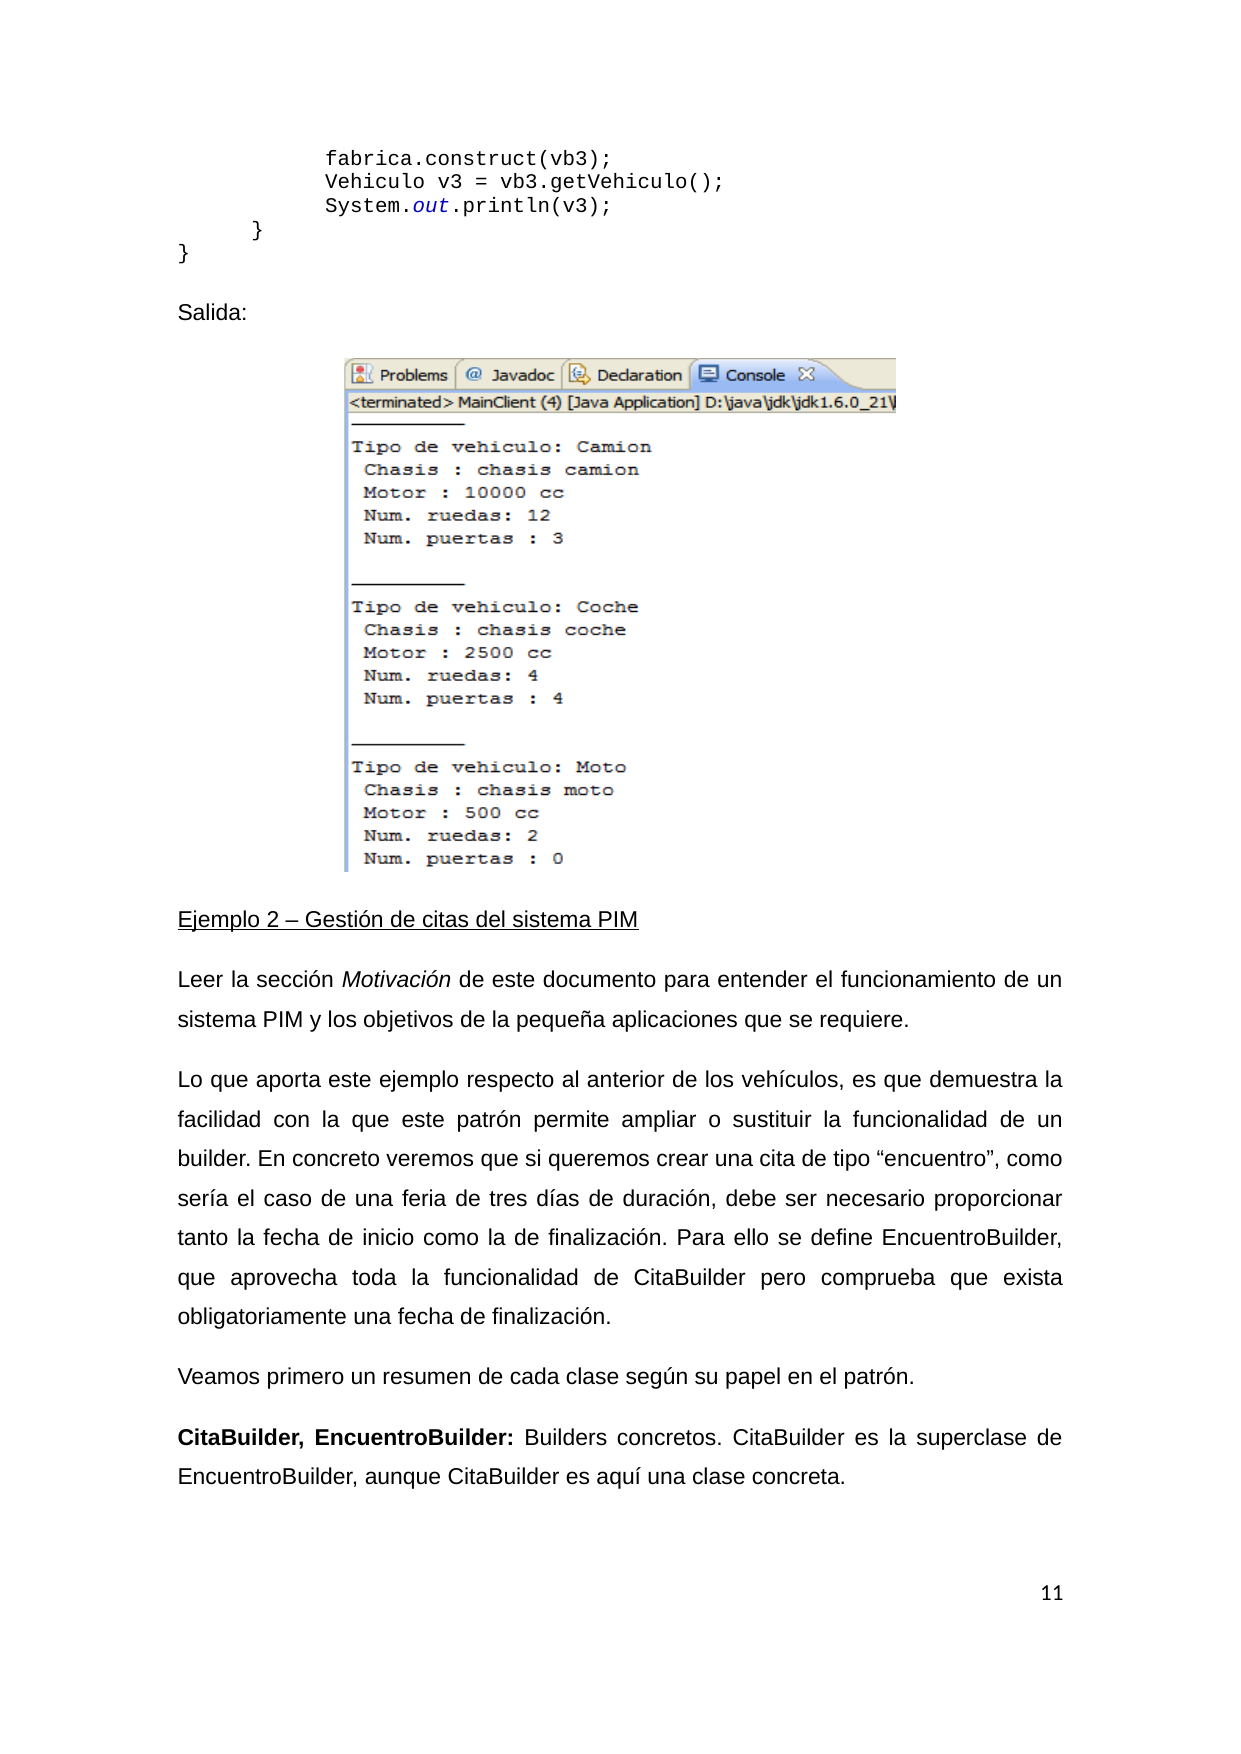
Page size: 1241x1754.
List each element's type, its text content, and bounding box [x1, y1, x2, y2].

text Veamos primero un resumen de cada clase según su papel en el patrón. [177, 1363, 1063, 1390]
text System.out.println(v3); [177, 195, 1063, 218]
text } [177, 218, 1063, 242]
text Salida: [177, 298, 1063, 325]
text CitaBuilder, EncuentroBuilder: Builders concretos. CitaBuilder es la superclase de EncuentroBuilder, aunque CitaBuilder es aquí una clase concreta. [177, 1424, 1063, 1489]
text fabrica.construct(vb3); [177, 148, 1063, 171]
text Vehiculo v3 = vb3.getVehiculo(); [177, 171, 1063, 195]
text } [177, 242, 1063, 266]
picture [344, 358, 896, 872]
text Ejemplo 2 – Gestión de citas del sistema PIM [177, 906, 1063, 932]
text Leer la sección Motivación de este documento para entender el funcionamiento de un sistema PIM y los objetivos de la pequeña aplicaciones que se requiere. [177, 966, 1063, 1032]
text Lo que aporta este ejemplo respecto al anterior de los vehículos, es que demuestra la facilidad con la que este patrón permite ampliar o sustituir la funcionalidad de un builder. En concreto veremos que si queremos crear una cita de tipo “encuentro”, como sería el caso de una feria de tres días de duración, debe ser necesario proporcionar tanto la fecha de inicio como la de finalización. Para ello se define EncuentroBuilder, que aprovecha toda la funcionalidad de CitaBuilder pero comprueba que exista obligatoriamente una fecha de finalización. [177, 1066, 1063, 1329]
